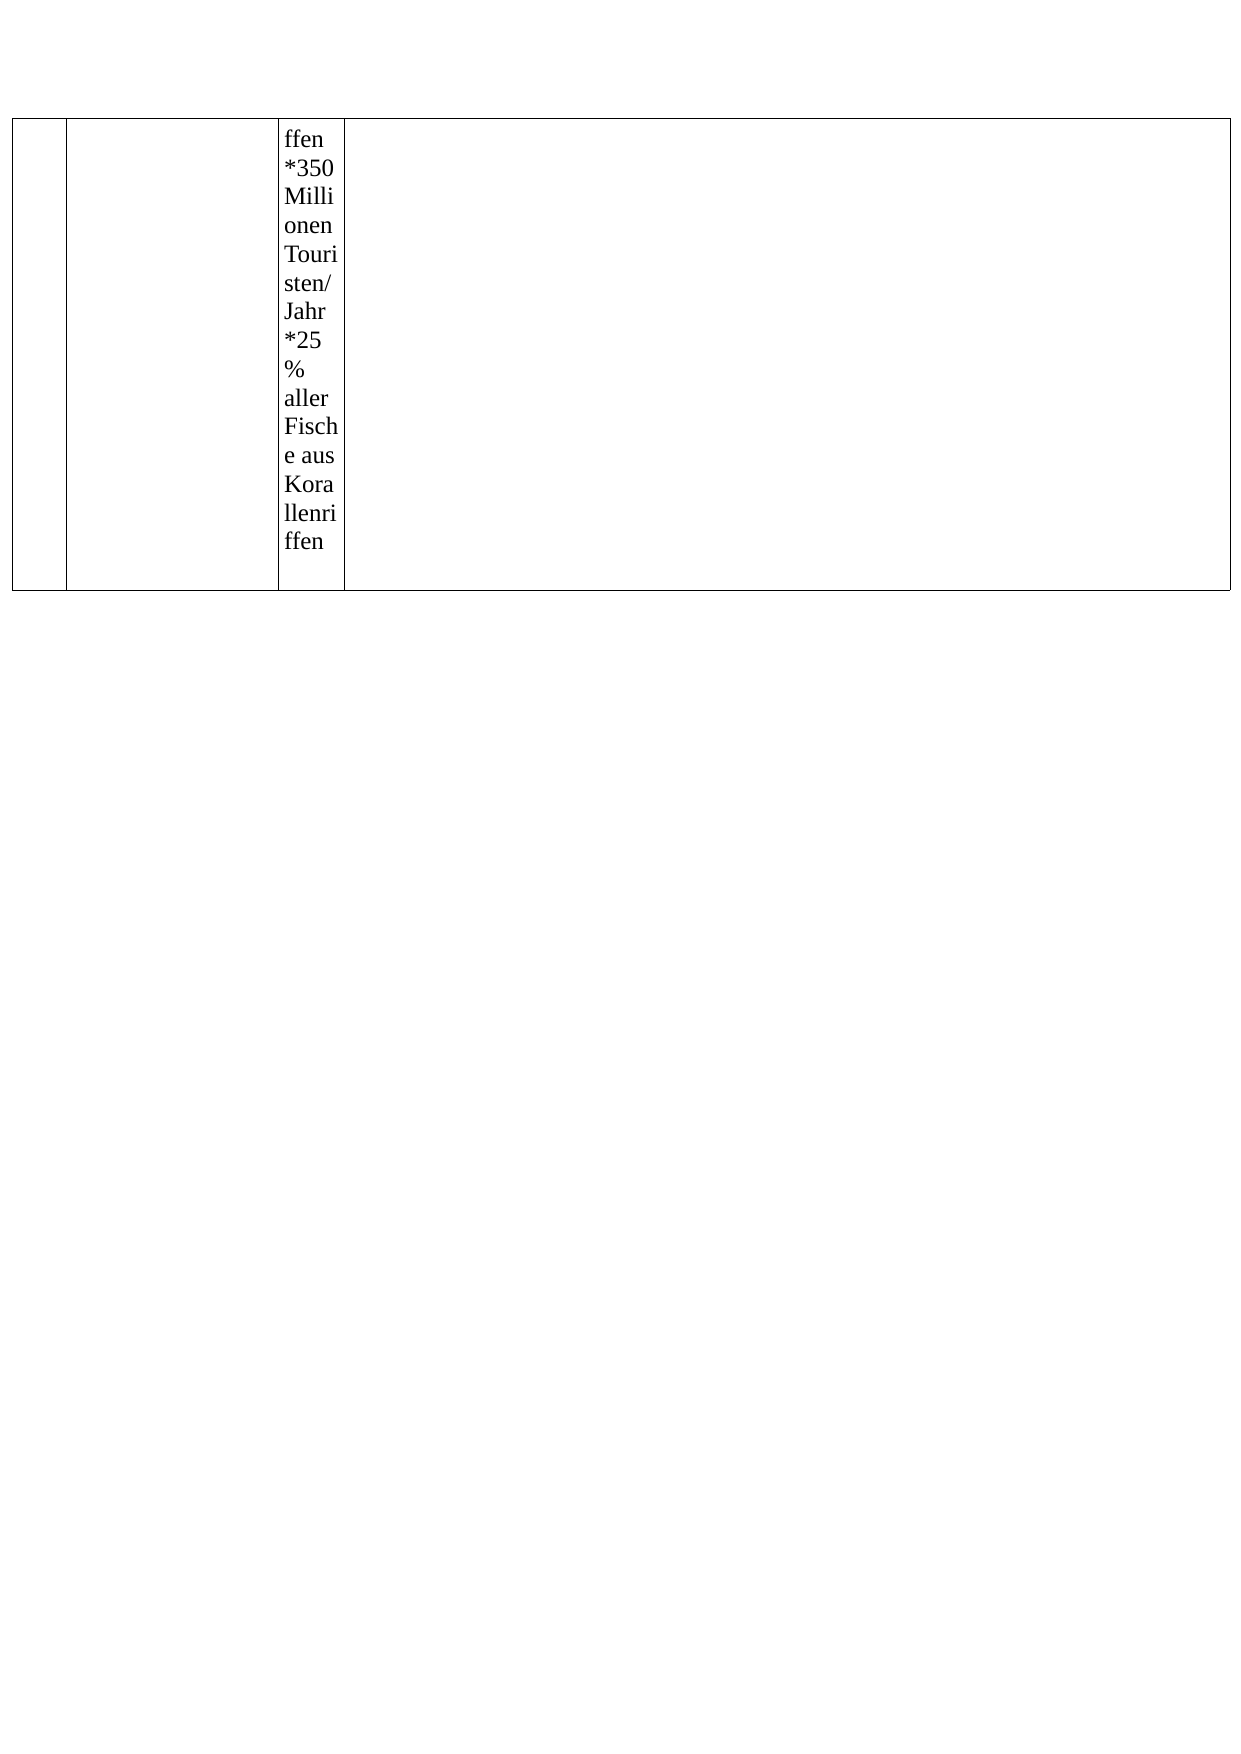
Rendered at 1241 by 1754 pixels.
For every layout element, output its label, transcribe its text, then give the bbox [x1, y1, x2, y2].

table_cell ffen *350 Millionen Touristen/Jahr *25% aller Fische aus Korallenriffen [279, 119, 344, 590]
table_cell [13, 119, 66, 590]
table_cell [345, 119, 1230, 590]
table_cell [67, 119, 278, 590]
